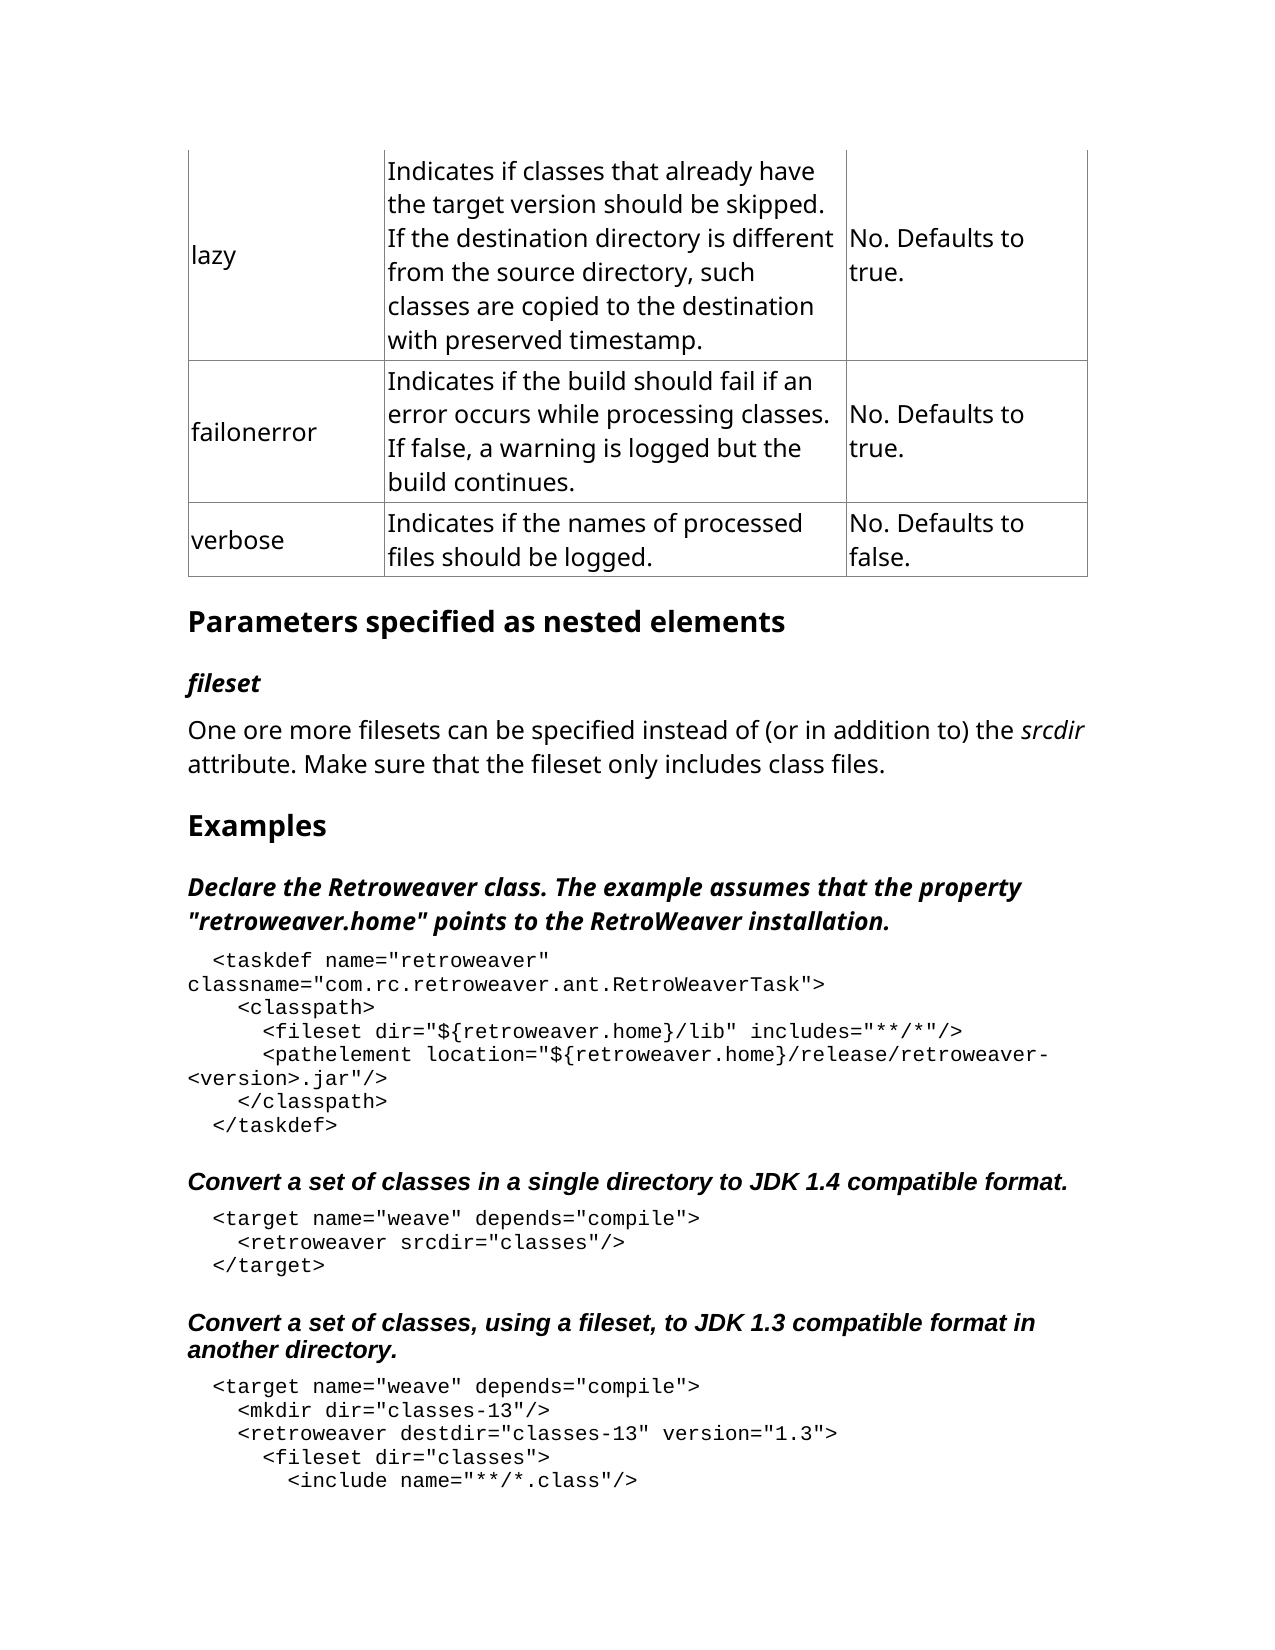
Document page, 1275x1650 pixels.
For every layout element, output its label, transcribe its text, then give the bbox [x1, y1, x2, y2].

text One ore more filesets can be specified instead of (or in addition to) the srcdir attribute. Make sure that the fileset only includes class files. [187, 713, 1087, 781]
text <fileset dir="classes"> [187, 1447, 1087, 1471]
table_cell Indicates if classes that already have the target version should be skipped. If the destination directory is different from the source directory, such classes are copied to the destination with preserved timestamp. [385, 150, 846, 360]
table_cell No. Defaults to true. [847, 150, 1087, 360]
text <fileset dir="${retroweaver.home}/lib" includes="**/*"/> [187, 1021, 1087, 1044]
table_cell No. Defaults to true. [847, 361, 1087, 502]
text <retroweaver srcdir="classes"/> [187, 1232, 1087, 1255]
text </taskdef> [187, 1115, 1087, 1139]
text <mkdir dir="classes-13"/> [187, 1400, 1087, 1423]
subtitle Declare the Retroweaver class. The example assumes that the property "retroweaver.home" points to the RetroWeaver installation. [187, 870, 1087, 938]
text <target name="weave" depends="compile"> [187, 1208, 1087, 1232]
text </classpath> [187, 1092, 1087, 1115]
subtitle Convert a set of classes, using a fileset, to JDK 1.3 compatible format in another directory. [187, 1308, 1087, 1364]
table_cell Indicates if the build should fail if an error occurs while processing classes. If false, a warning is logged but the build continues. [385, 361, 846, 502]
subtitle fileset [187, 666, 1087, 700]
text <pathelement location="${retroweaver.home}/release/retroweaver-<version>.jar"/> [187, 1044, 1087, 1092]
text <include name="**/*.class"/> [187, 1471, 1087, 1494]
subtitle Examples [187, 806, 1087, 845]
subtitle Convert a set of classes in a single directory to JDK 1.4 compatible format. [187, 1168, 1087, 1196]
text <retroweaver destdir="classes-13" version="1.3"> [187, 1423, 1087, 1447]
table_cell lazy [189, 150, 384, 360]
text </target> [187, 1255, 1087, 1279]
table_cell failonerror [189, 361, 384, 502]
text <classpath> [187, 997, 1087, 1021]
subtitle Parameters specified as nested elements [187, 602, 1087, 641]
table_cell verbose [189, 503, 384, 576]
text <taskdef name="retroweaver" classname="com.rc.retroweaver.ant.RetroWeaverTask"> [187, 950, 1087, 997]
table_cell No. Defaults to false. [847, 503, 1087, 576]
table_cell Indicates if the names of processed files should be logged. [385, 503, 846, 576]
text <target name="weave" depends="compile"> [187, 1376, 1087, 1400]
